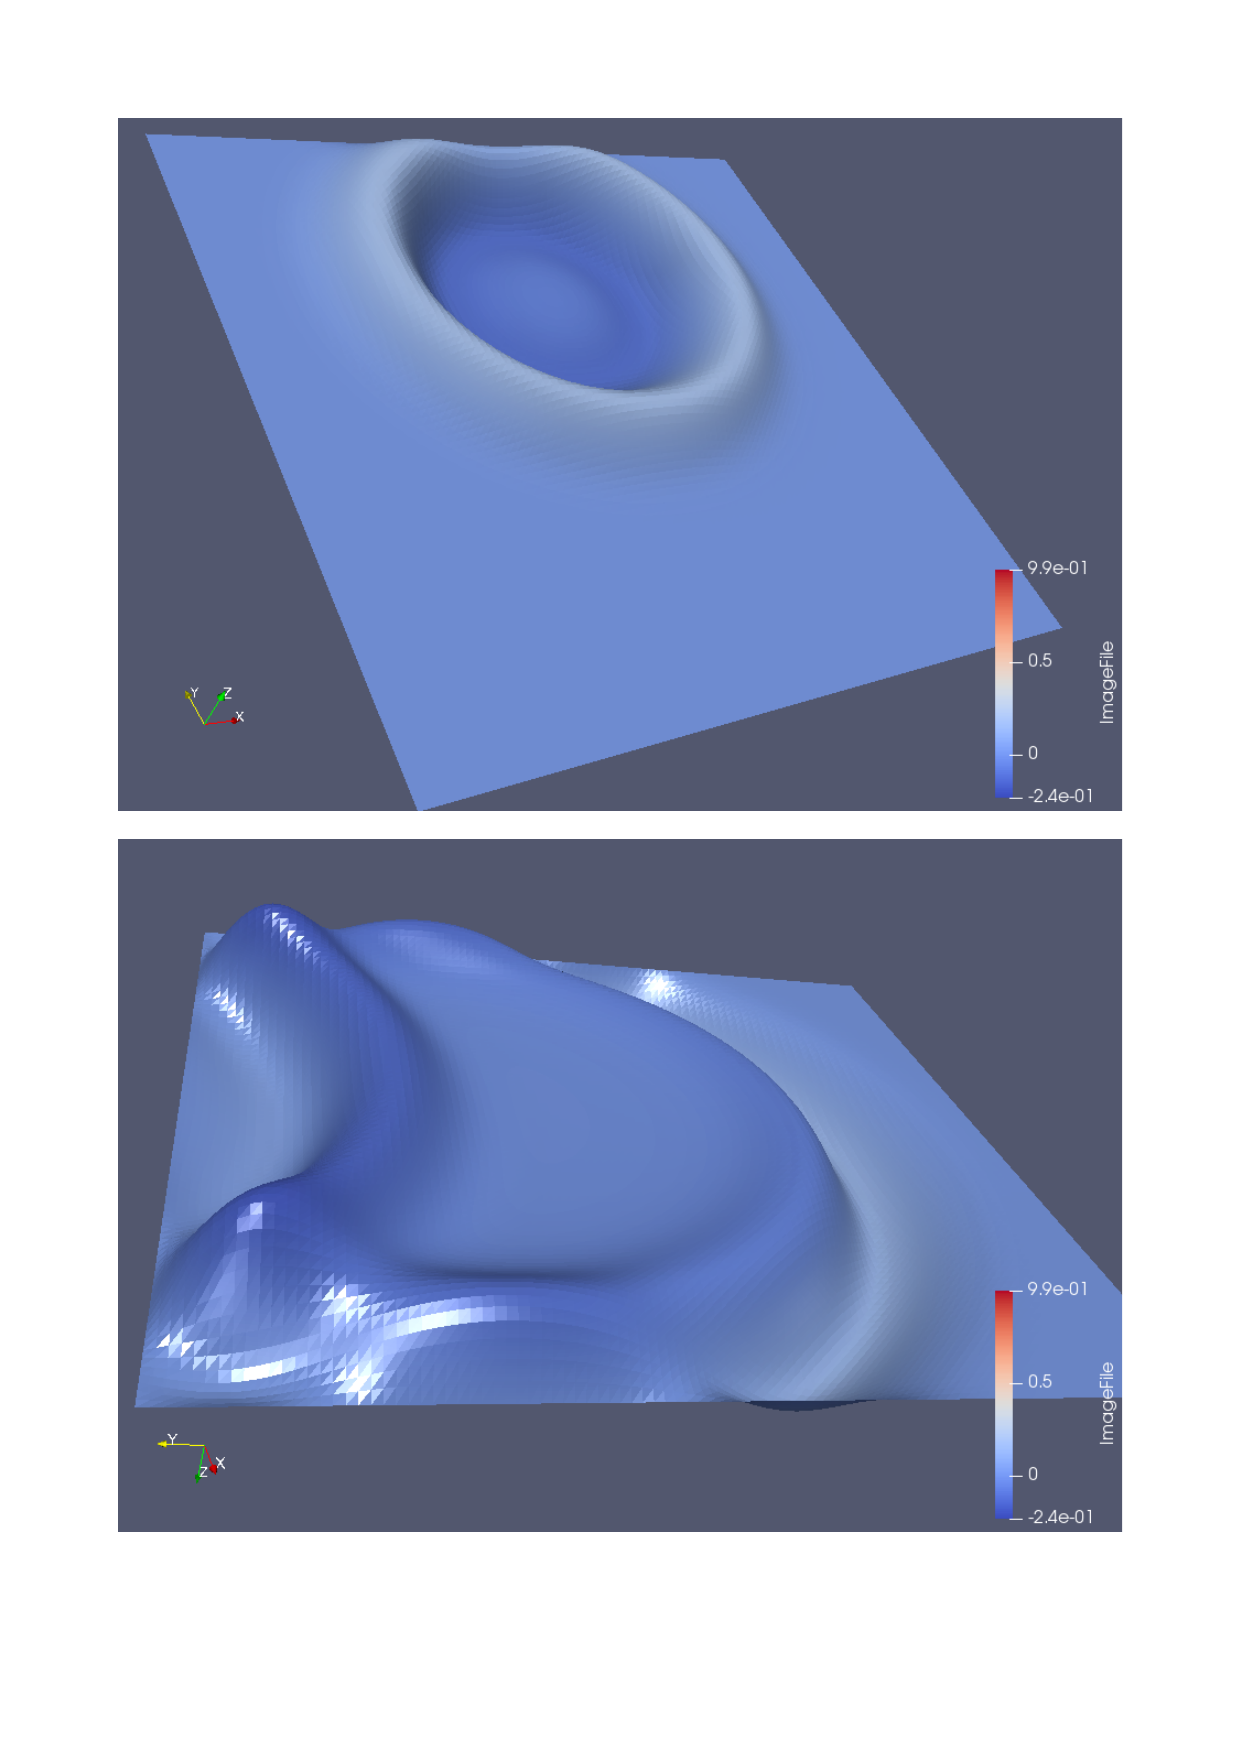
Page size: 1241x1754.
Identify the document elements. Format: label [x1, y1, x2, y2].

picture [118, 839, 1123, 1532]
picture [118, 118, 1123, 811]
